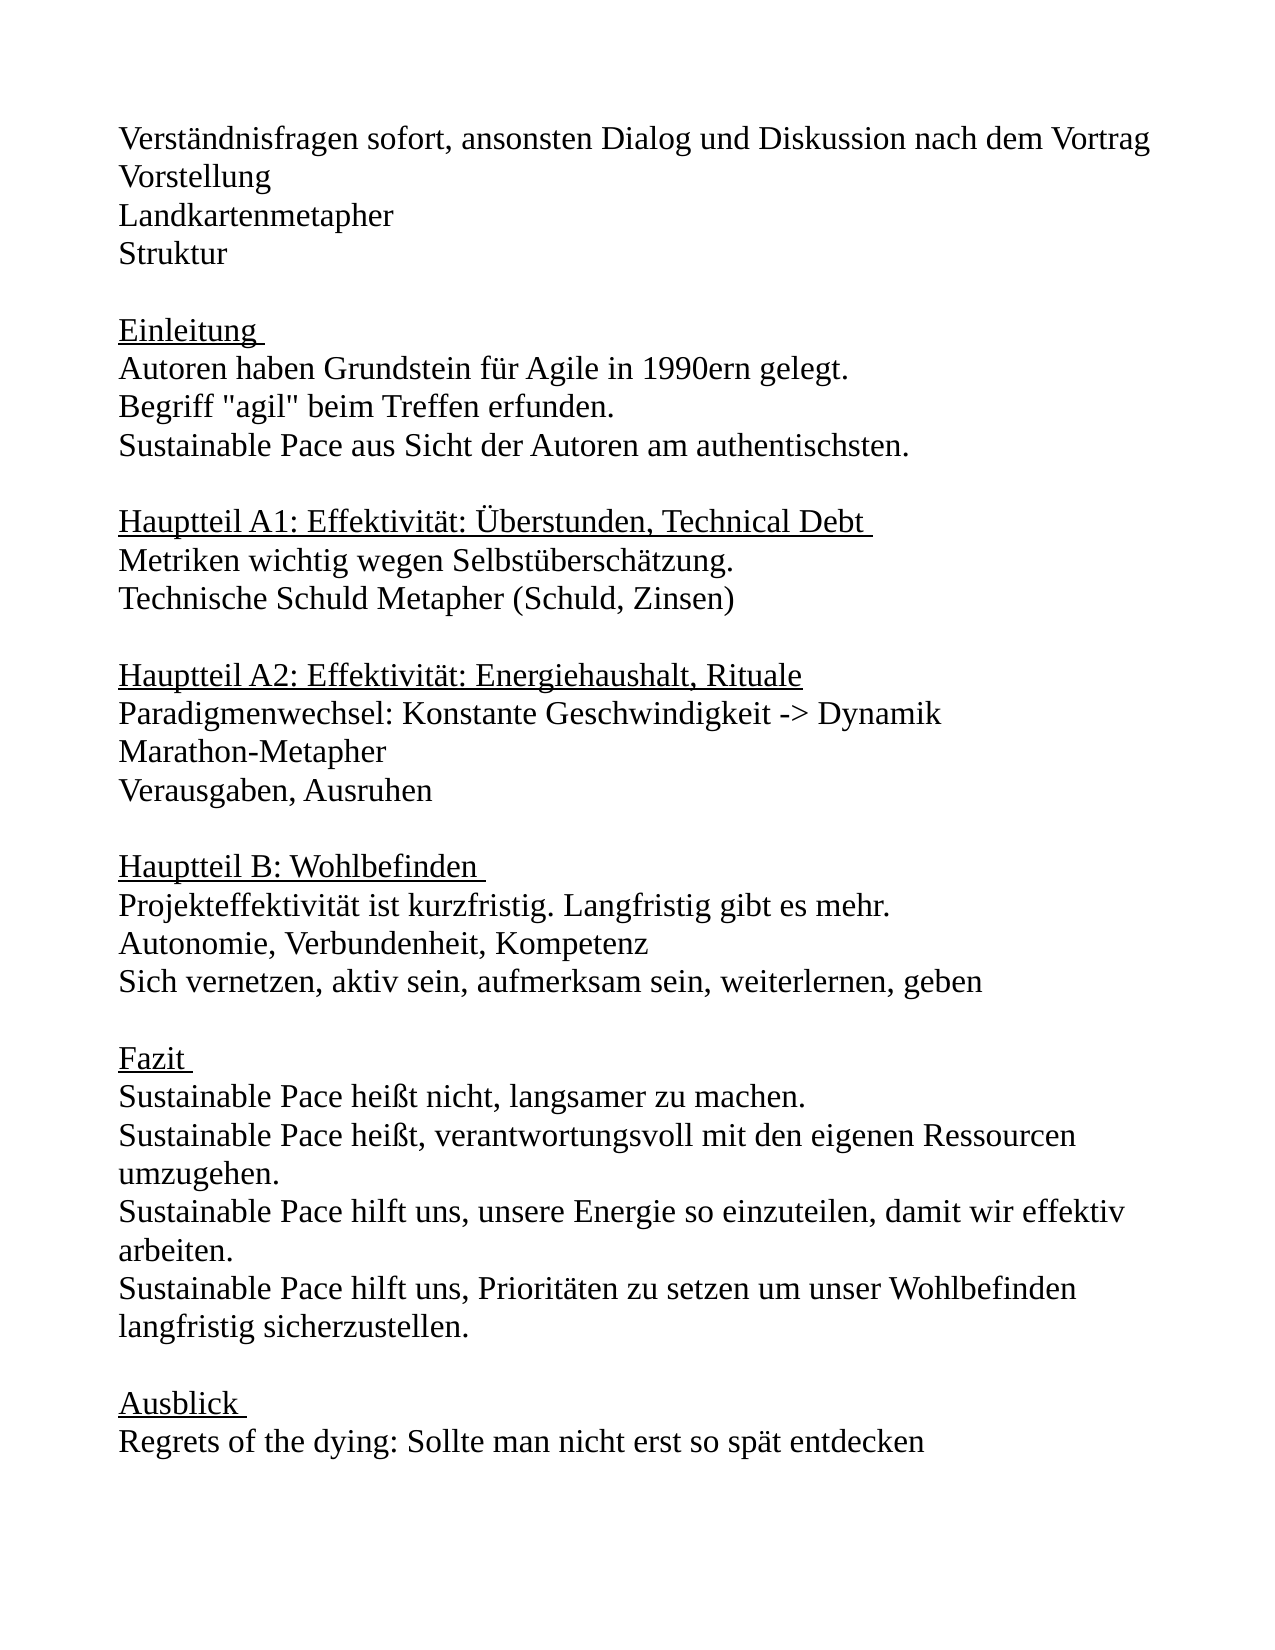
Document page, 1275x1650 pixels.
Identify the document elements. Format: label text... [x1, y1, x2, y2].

text Paradigmenwechsel: Konstante Geschwindigkeit -> Dynamik [118, 693, 1157, 731]
text Marathon-Metapher [118, 731, 1157, 770]
text Sustainable Pace aus Sicht der Autoren am authentischsten. [118, 425, 1157, 463]
text Sustainable Pace hilft uns, unsere Energie so einzuteilen, damit wir effektiv arbeiten. [118, 1191, 1157, 1268]
text Sustainable Pace hilft uns, Prioritäten zu setzen um unser Wohlbefinden langfristig sicherzustellen. [118, 1268, 1157, 1345]
text Hauptteil A2: Effektivität: Energiehaushalt, Rituale [118, 655, 1157, 693]
text Autonomie, Verbundenheit, Kompetenz [118, 923, 1157, 961]
text Regrets of the dying: Sollte man nicht erst so spät entdecken [118, 1421, 1157, 1460]
text Metriken wichtig wegen Selbstüberschätzung. [118, 540, 1157, 578]
text Struktur [118, 233, 1157, 271]
text Ausblick [118, 1383, 1157, 1421]
text Begriff "agil" beim Treffen erfunden. [118, 386, 1157, 425]
text Sustainable Pace heißt nicht, langsamer zu machen. [118, 1076, 1157, 1115]
text Verständnisfragen sofort, ansonsten Dialog und Diskussion nach dem Vortrag [118, 118, 1157, 156]
text Sich vernetzen, aktiv sein, aufmerksam sein, weiterlernen, geben [118, 961, 1157, 1000]
text Vorstellung [118, 156, 1157, 195]
text Technische Schuld Metapher (Schuld, Zinsen) [118, 578, 1157, 616]
text Projekteffektivität ist kurzfristig. Langfristig gibt es mehr. [118, 885, 1157, 923]
text Autoren haben Grundstein für Agile in 1990ern gelegt. [118, 348, 1157, 386]
text Landkartenmetapher [118, 195, 1157, 233]
text Hauptteil A1: Effektivität: Überstunden, Technical Debt [118, 501, 1157, 540]
text Sustainable Pace heißt, verantwortungsvoll mit den eigenen Ressourcen umzugehen. [118, 1115, 1157, 1191]
text Verausgaben, Ausruhen [118, 770, 1157, 808]
text Hauptteil B: Wohlbefinden [118, 846, 1157, 885]
text Fazit [118, 1038, 1157, 1076]
text Einleitung [118, 310, 1157, 348]
